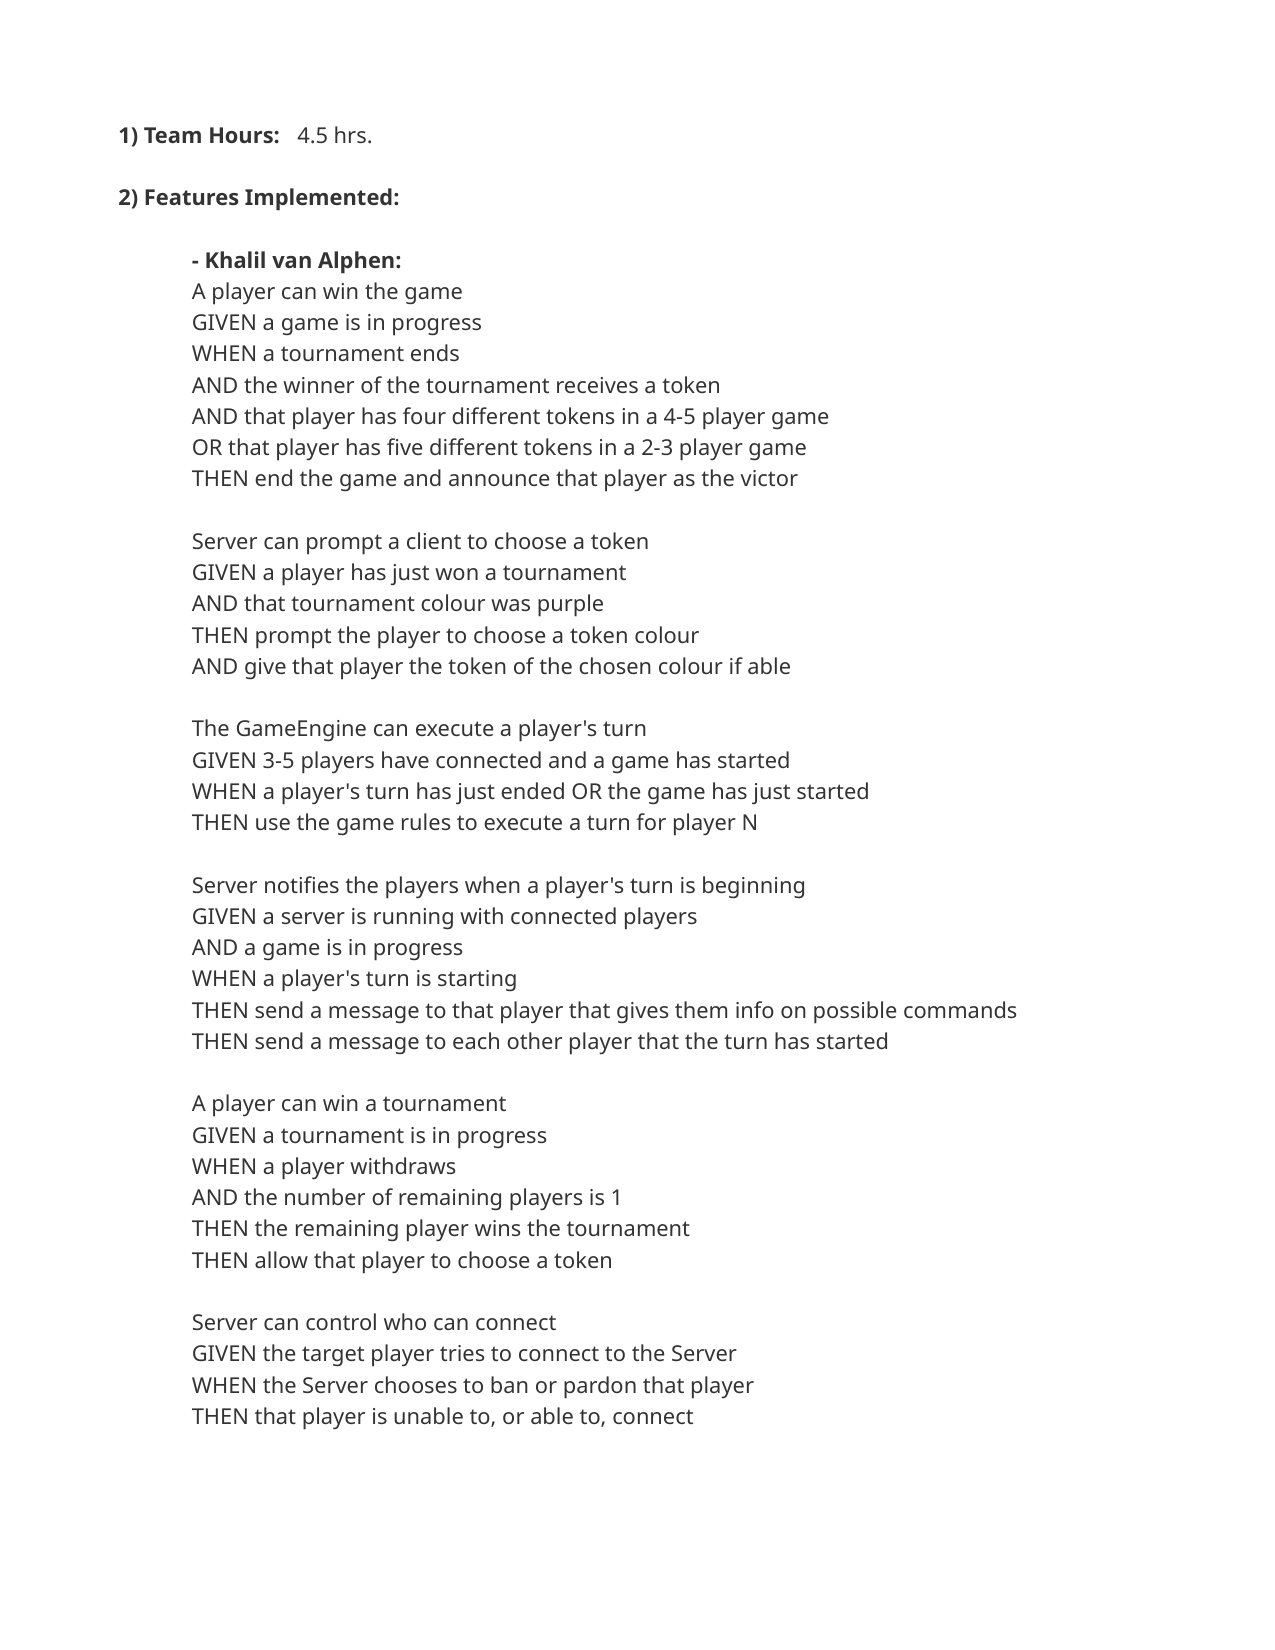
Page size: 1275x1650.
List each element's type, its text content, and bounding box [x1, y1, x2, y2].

text A player can win the game [118, 274, 1157, 306]
text GIVEN a tournament is in progress WHEN a player withdraws AND the number of remaining players is 1 THEN the remaining player wins the tournament THEN allow that player to choose a token [118, 1118, 1157, 1274]
text 2) Features Implemented: [118, 181, 1157, 212]
text GIVEN a server is running with connected players AND a game is in progress WHEN a player's turn is starting THEN send a message to that player that gives them info on possible commands THEN send a message to each other player that the turn has started [118, 899, 1157, 1056]
text GIVEN 3-5 players have connected and a game has started WHEN a player's turn has just ended OR the game has just started THEN use the game rules to execute a turn for player N [118, 743, 1157, 837]
text A player can win a tournament [118, 1087, 1157, 1118]
text Server notifies the players when a player's turn is beginning [118, 868, 1157, 899]
text GIVEN the target player tries to connect to the Server WHEN the Server chooses to ban or pardon that player THEN that player is unable to, or able to, connect [118, 1337, 1157, 1431]
text GIVEN a game is in progress WHEN a tournament ends AND the winner of the tournament receives a token AND that player has four different tokens in a 4-5 player game OR that player has five different tokens in a 2-3 player game THEN end the game and announce that player as the victor [118, 306, 1157, 493]
text Server can control who can connect [118, 1306, 1157, 1337]
text - Khalil van Alphen: [118, 243, 1157, 274]
text The GameEngine can execute a player's turn [118, 712, 1157, 743]
text Server can prompt a client to choose a token [118, 524, 1157, 556]
text GIVEN a player has just won a tournament AND that tournament colour was purple THEN prompt the player to choose a token colour AND give that player the token of the chosen colour if able [118, 556, 1157, 681]
text 1) Team Hours: 4.5 hrs. [118, 118, 1157, 149]
